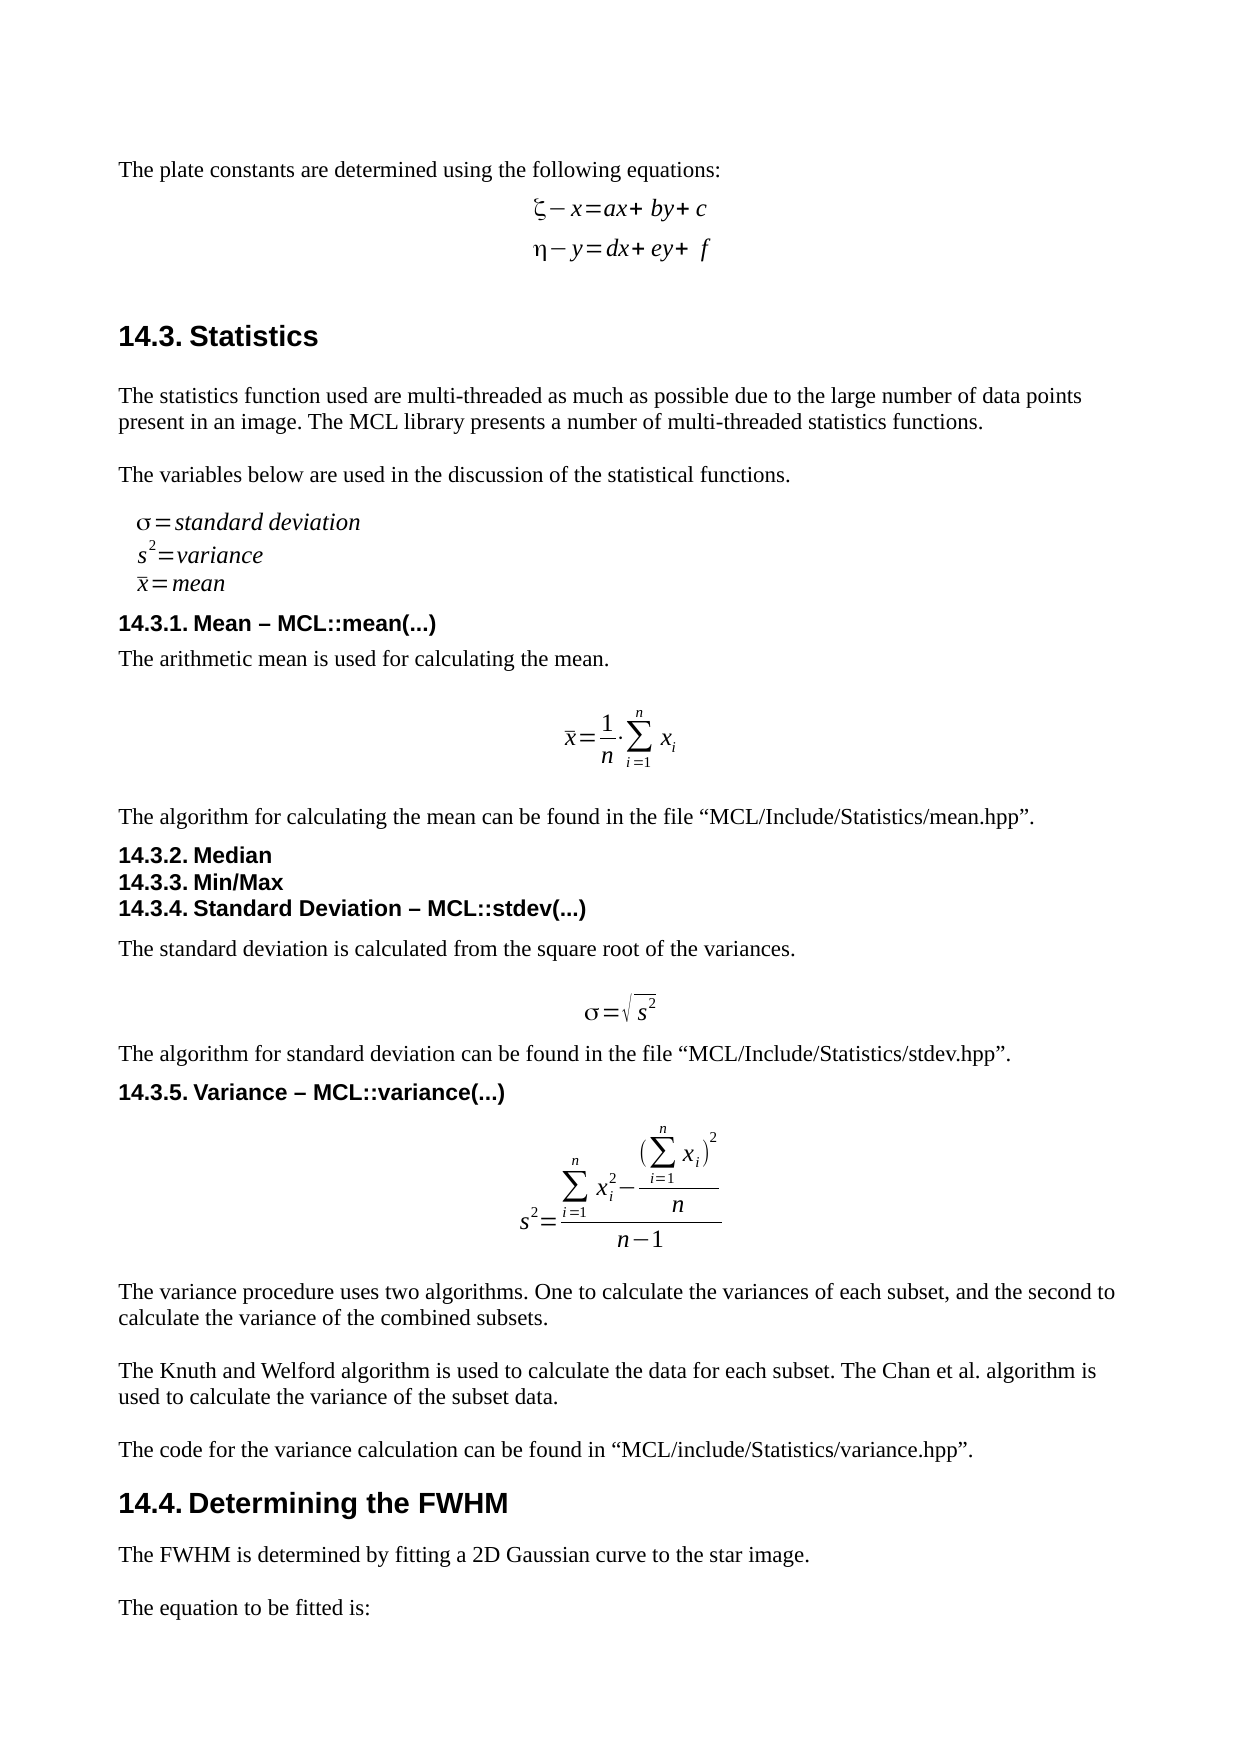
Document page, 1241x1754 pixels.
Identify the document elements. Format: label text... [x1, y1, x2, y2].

text The code for the variance calculation can be found in “MCL/include/Statistics/variance.hpp”. [118, 1422, 1122, 1462]
text The Knuth and Welford algorithm is used to calculate the data for each subset. The Chan et al. algorithm is used to calculate the variance of the subset data. [118, 1343, 1122, 1409]
text The arithmetic mean is used for calculating the mean. [118, 636, 1122, 672]
text The statistics function used are multi-threaded as much as possible due to the large number of data points present in an image. The MCL library presents a number of multi-threaded statistics functions. [118, 364, 1122, 434]
subtitle Mean – MCL::mean(...) [118, 610, 1122, 636]
subtitle Min/Max [118, 868, 1122, 895]
text The equation to be fitted is: [118, 1580, 1122, 1620]
text The algorithm for standard deviation can be found in the file “MCL/Include/Statistics/stdev.hpp”. [118, 1038, 1122, 1067]
text The variance procedure uses two algorithms. One to calculate the variances of each subset, and the second to calculate the variance of the combined subsets. [118, 1264, 1122, 1330]
text The standard deviation is calculated from the square root of the variances. [118, 921, 1122, 961]
text The plate constants are determined using the following equations: [118, 156, 1122, 183]
subtitle Variance – MCL::variance(...) [118, 1079, 1122, 1106]
subtitle Statistics [118, 319, 1122, 352]
text The variables below are used in the discussion of the statistical functions. [118, 447, 1122, 487]
subtitle Median [118, 842, 1122, 868]
subtitle Standard Deviation – MCL::stdev(...) [118, 895, 1122, 921]
text The FWHM is determined by fitting a 2D Gaussian curve to the star image. [118, 1532, 1122, 1568]
subtitle Determining the FWHM [118, 1486, 1122, 1520]
text The algorithm for calculating the mean can be found in the file “MCL/Include/Statistics/mean.hpp”. [118, 783, 1122, 830]
